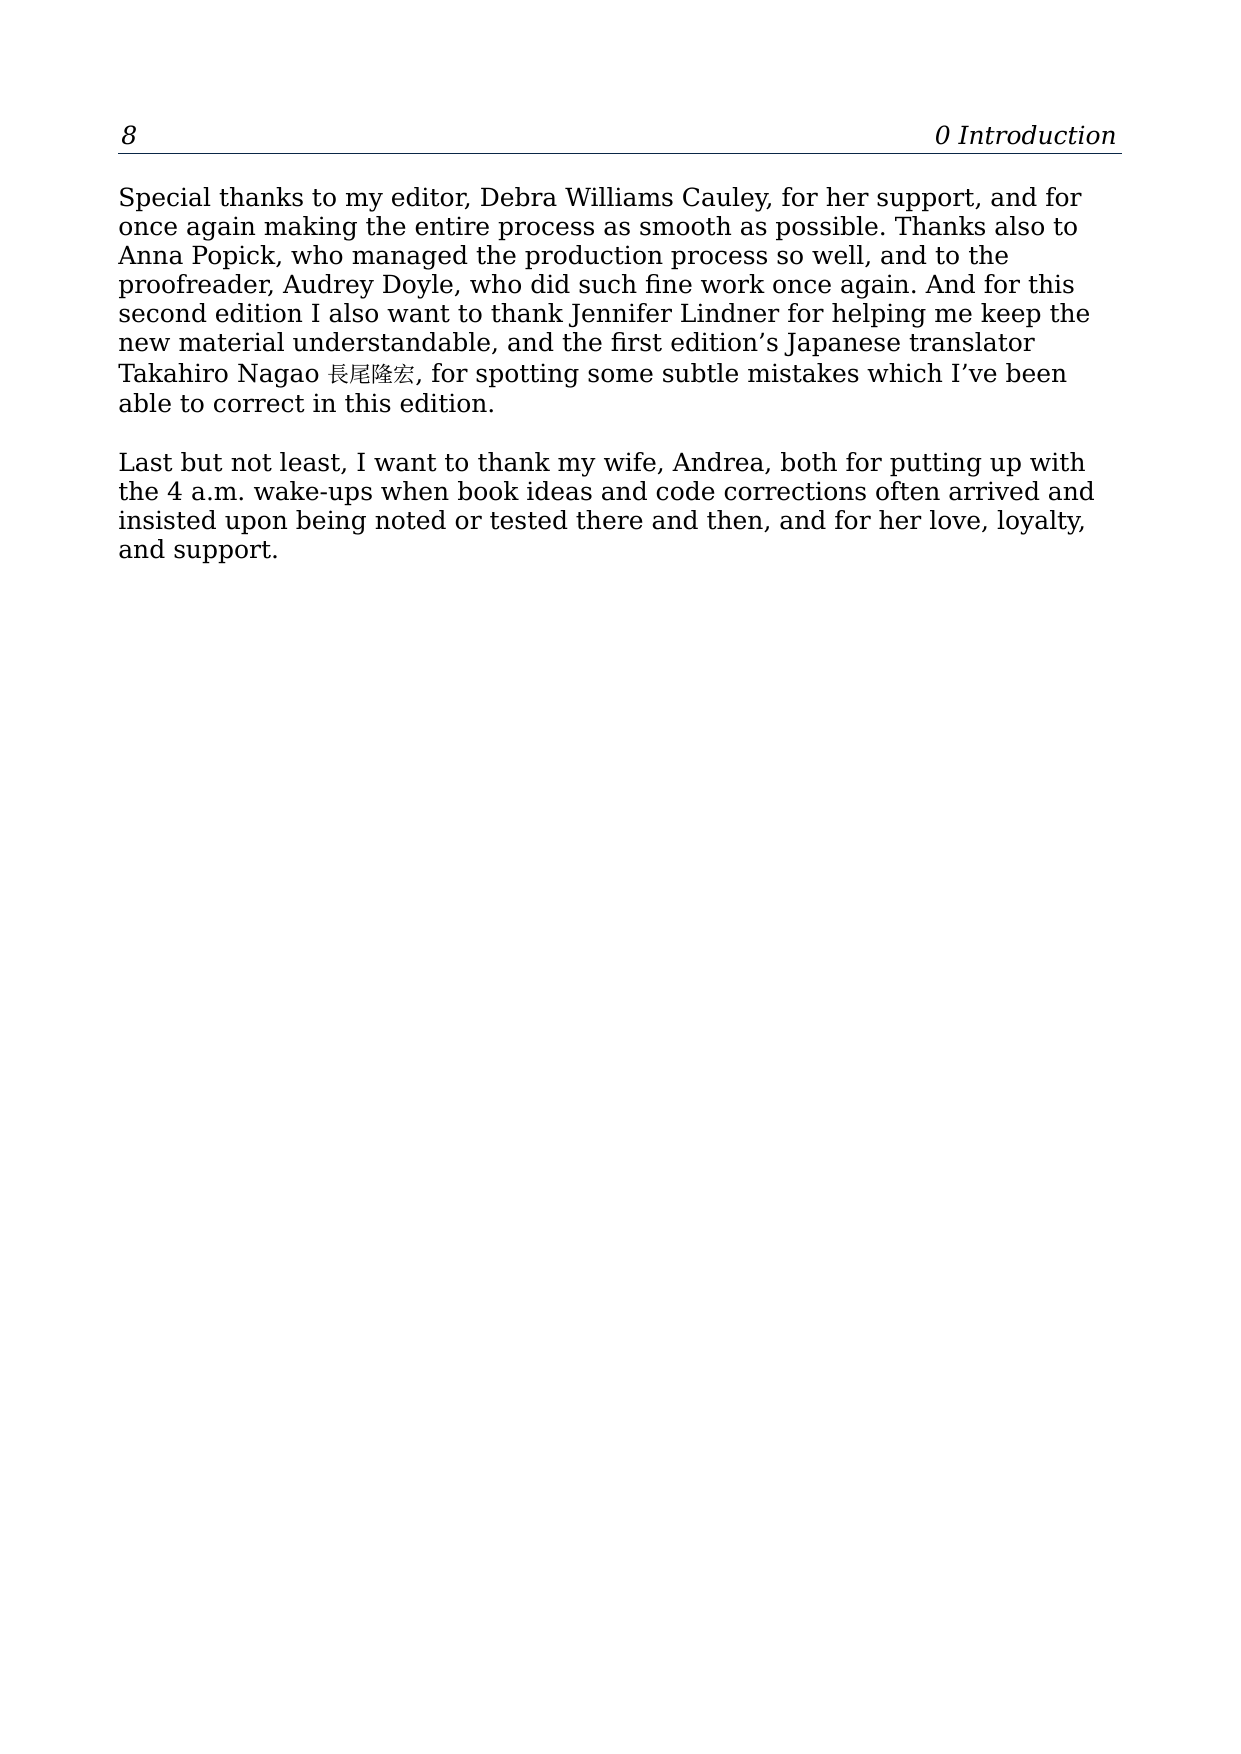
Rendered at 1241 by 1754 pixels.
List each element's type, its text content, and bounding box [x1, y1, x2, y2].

text Last but not least, I want to thank my wife, Andrea, both for putting up with the 4 a.m. wake-ups when book ideas and code corrections often arrived and insisted upon being noted or tested there and then, and for her love, loyalty, and support. [118, 448, 1122, 564]
text Special thanks to my editor, Debra Williams Cauley, for her support, and for once again making the entire process as smooth as possible. Thanks also to Anna Popick, who managed the production process so well, and to the proofreader, Audrey Doyle, who did such fine work once again. And for this second edition I also want to thank Jennifer Lindner for helping me keep the new material understandable, and the first edition’s Japanese translator Takahiro Nagao 長尾隆宏, for spotting some subtle mistakes which I’ve been able to correct in this edition. [118, 183, 1122, 418]
